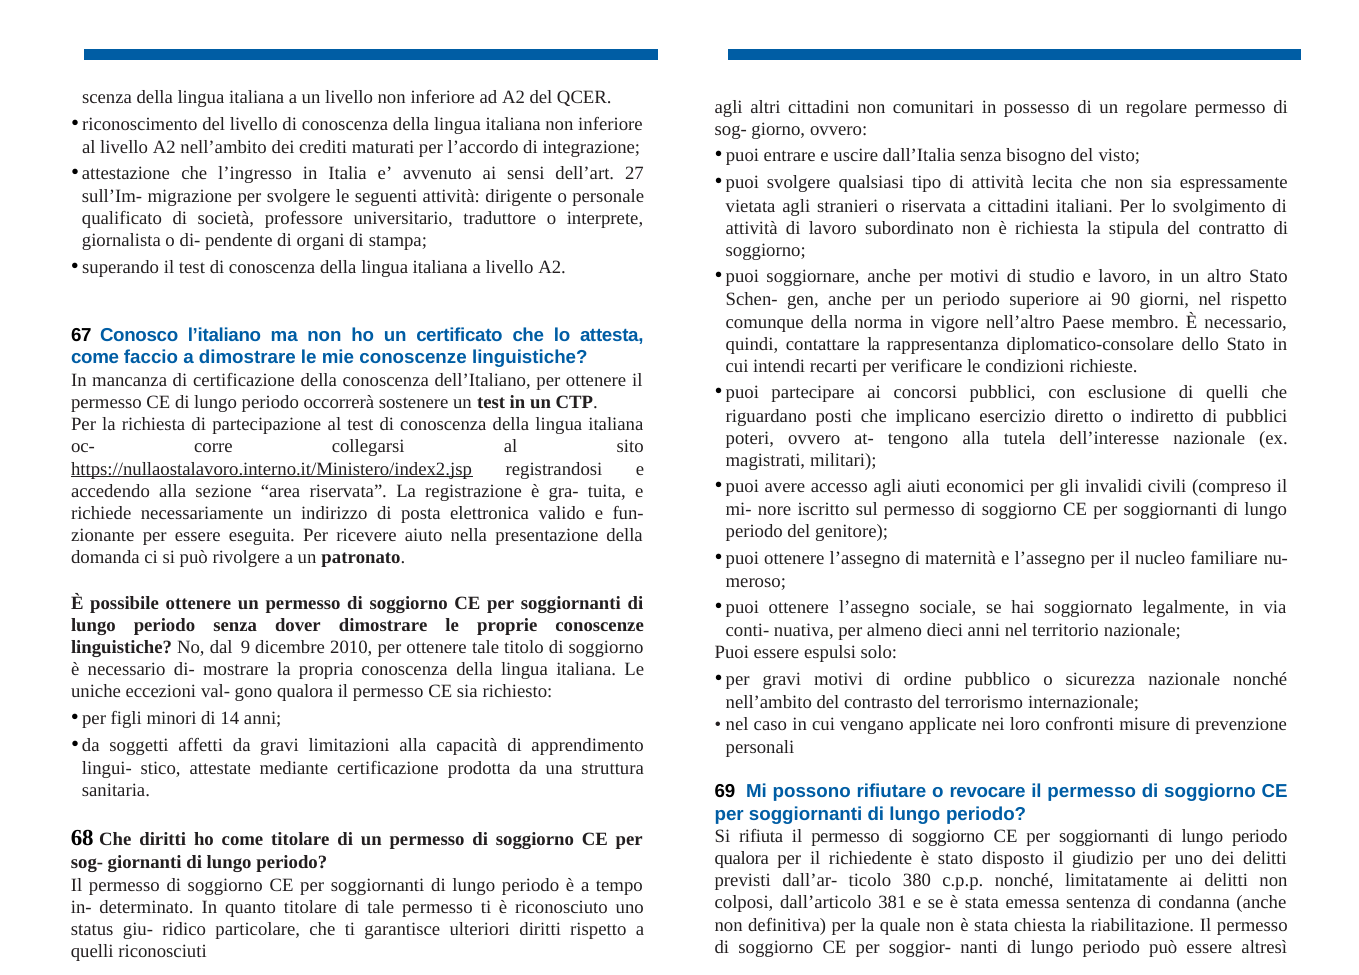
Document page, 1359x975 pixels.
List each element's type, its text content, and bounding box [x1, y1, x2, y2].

list per gravi motivi di ordine pubblico o sicurezza nazionale nonché nell’ambito del contrasto del terrorismo internazionale; [714, 664, 1288, 712]
list per figli minori di 14 anni; [71, 703, 648, 729]
text Il permesso di soggiorno CE per soggiornanti di lungo periodo è a tempo in- determinato. In quanto titolare di tale permesso ti è riconosciuto uno status giu- ridico particolare, che ti garantisce ulteriori diritti rispetto a quelli riconosciuti [71, 873, 644, 962]
list puoi svolgere qualsiasi tipo di attività lecita che non sia espressamente vietata agli stranieri o riservata a cittadini italiani. Per lo svolgimento di attività di lavoro subordinato non è richiesta la stipula del contratto di soggiorno; [714, 168, 1288, 261]
text È possibile ottenere un permesso di soggiorno CE per soggiornanti di lungo periodo senza dover dimostrare le proprie conoscenze linguistiche? No, dal 9 dicembre 2010, per ottenere tale titolo di soggiorno è necessario di- mostrare la propria conoscenza della lingua italiana. Le uniche eccezioni val- gono qualora il permesso CE sia richiesto: [71, 592, 644, 702]
list puoi partecipare ai concorsi pubblici, con esclusione di quelli che riguardano posti che implicano esercizio diretto o indiretto di pubblici poteri, ovvero at- tengono alla tutela dell’interesse nazionale (ex. magistrati, militari); [714, 377, 1288, 470]
list puoi avere accesso agli aiuti economici per gli invalidi civili (compreso il mi- nore iscritto sul permesso di soggiorno CE per soggiornanti di lungo periodo del genitore); [714, 471, 1288, 542]
list da soggetti affetti da gravi limitazioni alla capacità di apprendimento lingui- stico, attestate mediante certificazione prodotta da una struttura sanitaria. [71, 730, 644, 801]
list superando il test di conoscenza della lingua italiana a livello A2. [71, 252, 648, 278]
list attestazione che l’ingresso in Italia e’ avvenuto ai sensi dell’art. 27 sull’Im- migrazione per svolgere le seguenti attività: dirigente o personale qualificato di società, professore universitario, traduttore o interprete, giornalista o di- pendente di organi di stampa; [71, 158, 644, 251]
list riconoscimento del livello di conoscenza della lingua italiana non inferiore al livello A2 nell’ambito dei crediti maturati per l’accordo di integrazione; [71, 109, 644, 157]
list puoi ottenere l’assegno sociale, se hai soggiornato legalmente, in via conti- nuativa, per almeno dieci anni nel territorio nazionale; [714, 592, 1288, 641]
list puoi entrare e uscire dall’Italia senza bisogno del visto; [714, 140, 1339, 167]
text Puoi essere espulsi solo: [714, 641, 1339, 663]
list puoi soggiornare, anche per motivi di studio e lavoro, in un altro Stato Schen- gen, anche per un periodo superiore ai 90 giorni, nel rispetto comunque della norma in vigore nell’altro Paese membro. È necessario, quindi, contattare la rappresentanza diplomatico-consolare dello Stato in cui intendi recarti per verificare le condizioni richieste. [714, 261, 1288, 376]
text Si rifiuta il permesso di soggiorno CE per soggiornanti di lungo periodo qualora per il richiedente è stato disposto il giudizio per uno dei delitti previsti dall’ar- ticolo 380 c.p.p. nonché, limitatamente ai delitti non colposi, dall’articolo 381 e se è stata emessa sentenza di condanna (anche non definitiva) per la quale non è stata chiesta la riabilitazione. Il permesso di soggiorno CE per soggior- nanti di lungo periodo può essere altresì [714, 825, 1288, 957]
list puoi ottenere l’assegno di maternità e l’assegno per il nucleo familiare nu- meroso; [714, 543, 1288, 591]
subtitle Mi possono rifiutare o revocare il permesso di soggiorno CE per soggiornanti di lungo periodo? [714, 780, 1288, 824]
text Per la richiesta di partecipazione al test di conoscenza della lingua italiana oc- corre collegarsi al sito https://nullaostalavoro.interno.it/Ministero/index2.jsp registrandosi e accedendo alla sezione “area riservata”. La registrazione è gra- tuita, e richiede necessariamente un indirizzo di posta elettronica valido e fun- zionante per essere eseguita. Per ricevere aiuto nella presentazione della domanda ci si può rivolgere a un patronato. [71, 413, 644, 568]
list Che diritti ho come titolare di un permesso di soggiorno CE per sog- giornanti di lungo periodo? [71, 824, 644, 873]
subtitle Conosco l’italiano ma non ho un certificato che lo attesta, come faccio a dimostrare le mie conoscenze linguistiche? [71, 324, 644, 368]
text scenza della lingua italiana a un livello non inferiore ad A2 del QCER. [82, 86, 648, 108]
list nel caso in cui vengano applicate nei loro confronti misure di prevenzione personali [714, 713, 1288, 757]
text In mancanza di certificazione della conoscenza dell’Italiano, per ottenere il permesso CE di lungo periodo occorrerà sostenere un test in un CTP. [71, 369, 644, 412]
text agli altri cittadini non comunitari in possesso di un regolare permesso di sog- giorno, ovvero: [714, 96, 1287, 139]
